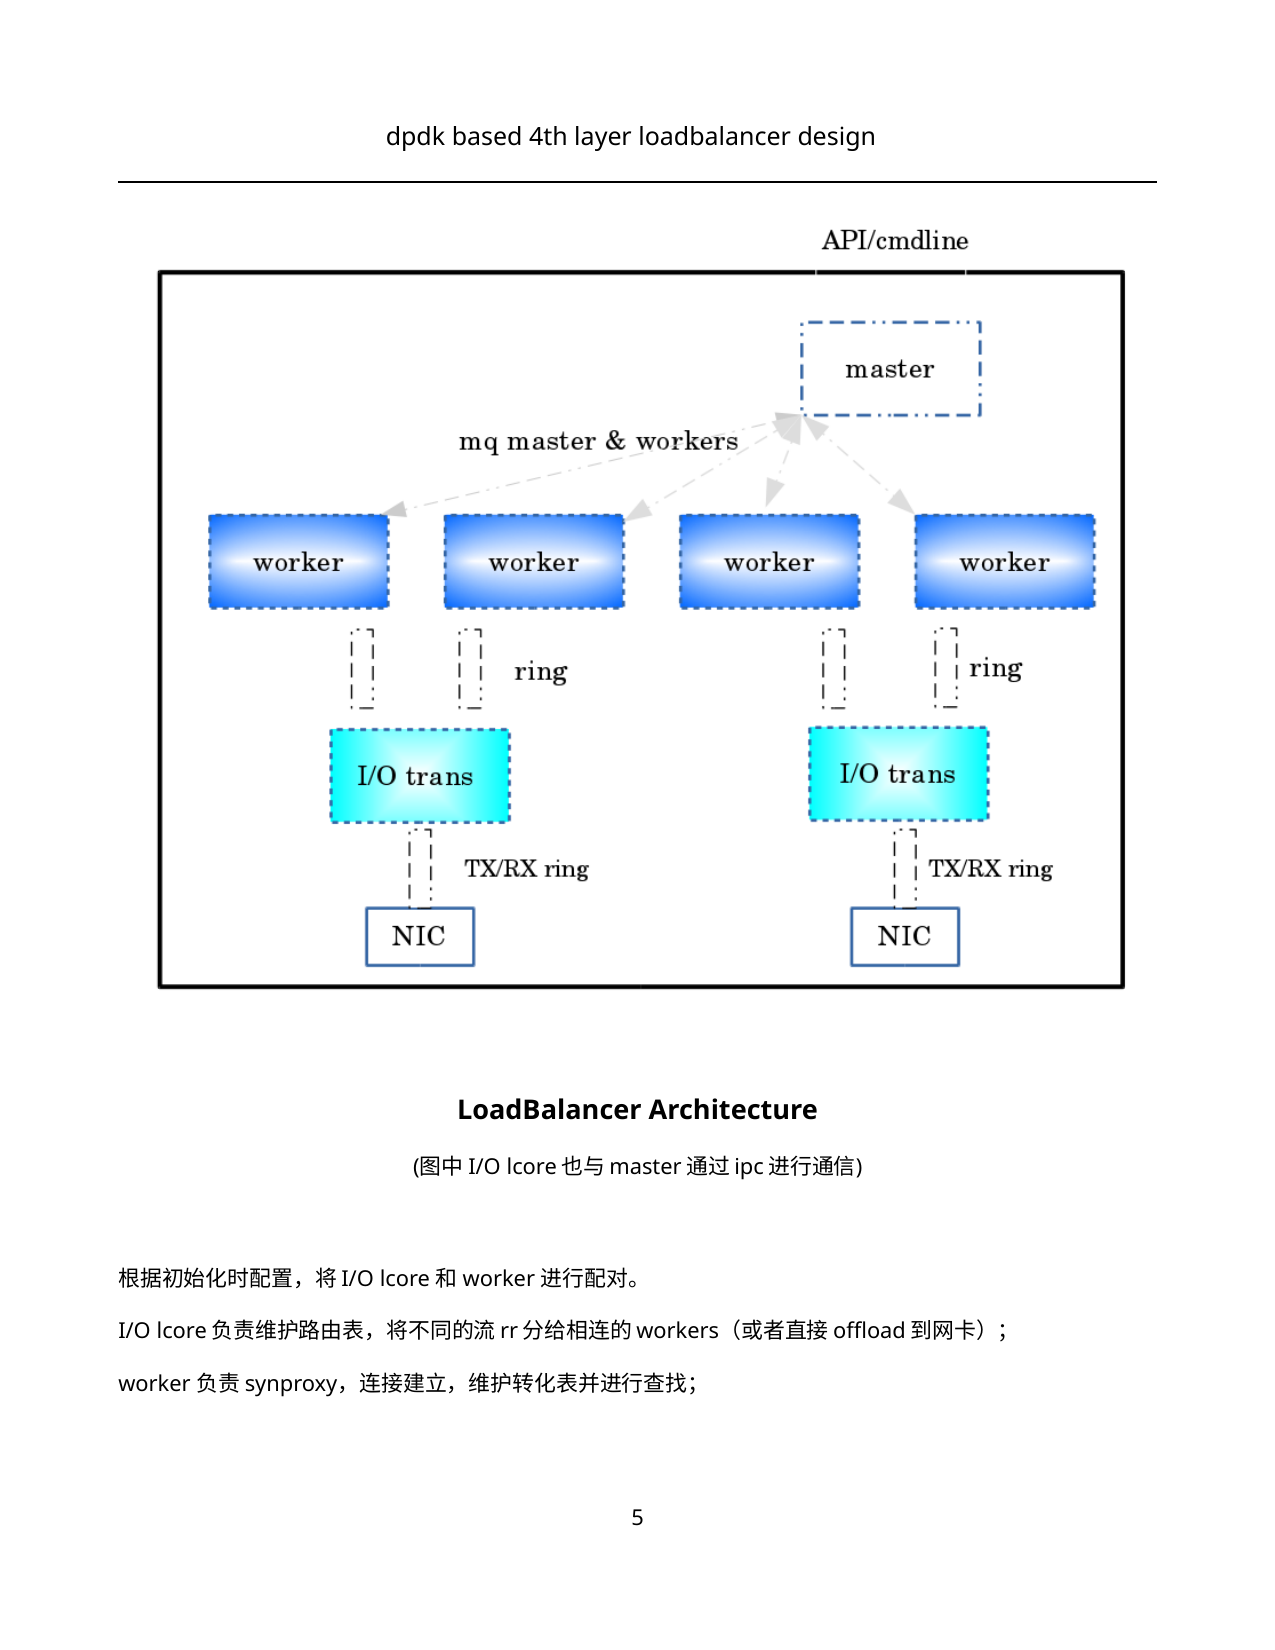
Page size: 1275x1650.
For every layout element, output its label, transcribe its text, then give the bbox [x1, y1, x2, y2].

picture [118, 215, 1157, 1029]
text (图中 I/O lcore也与master通过ipc进行通信) [118, 1149, 1157, 1181]
text I/O lcore负责维护路由表，将不同的流rr分给相连的workers（或者直接offload到网卡）； [118, 1313, 1157, 1345]
text LoadBalancer Architecture [118, 1090, 1157, 1127]
text worker 负责synproxy，连接建立，维护转化表并进行查找； [118, 1366, 1157, 1398]
text 根据初始化时配置，将I/O lcore 和 worker 进行配对。 [118, 1261, 1157, 1292]
